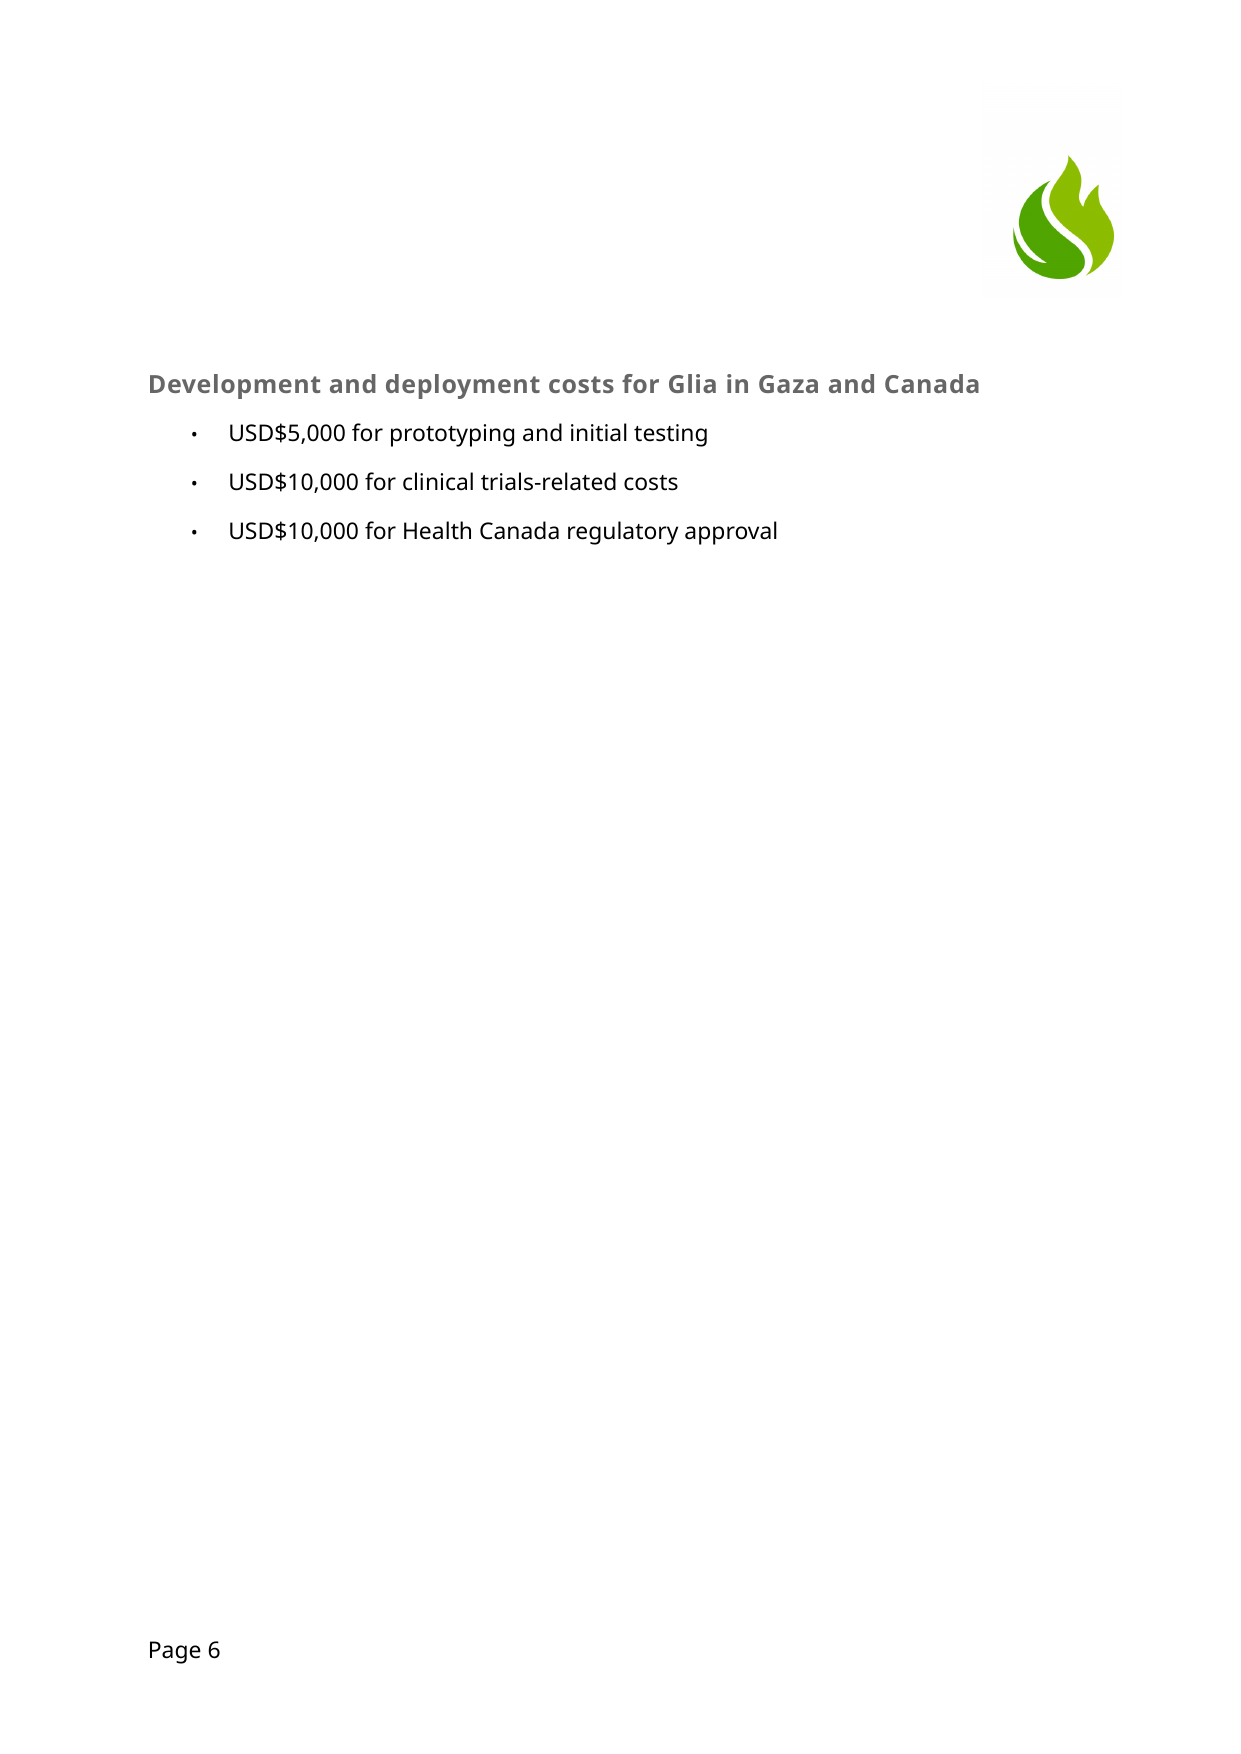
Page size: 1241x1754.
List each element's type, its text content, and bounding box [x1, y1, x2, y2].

picture [981, 83, 1026, 298]
list USD$10,000 for clinical trials-related costs [191, 466, 1122, 498]
subtitle Development and deployment costs for Glia in Gaza and Canada [148, 366, 1122, 400]
list USD$5,000 for prototyping and initial testing [191, 417, 1122, 449]
list USD$10,000 for Health Canada regulatory approval [191, 515, 1122, 547]
